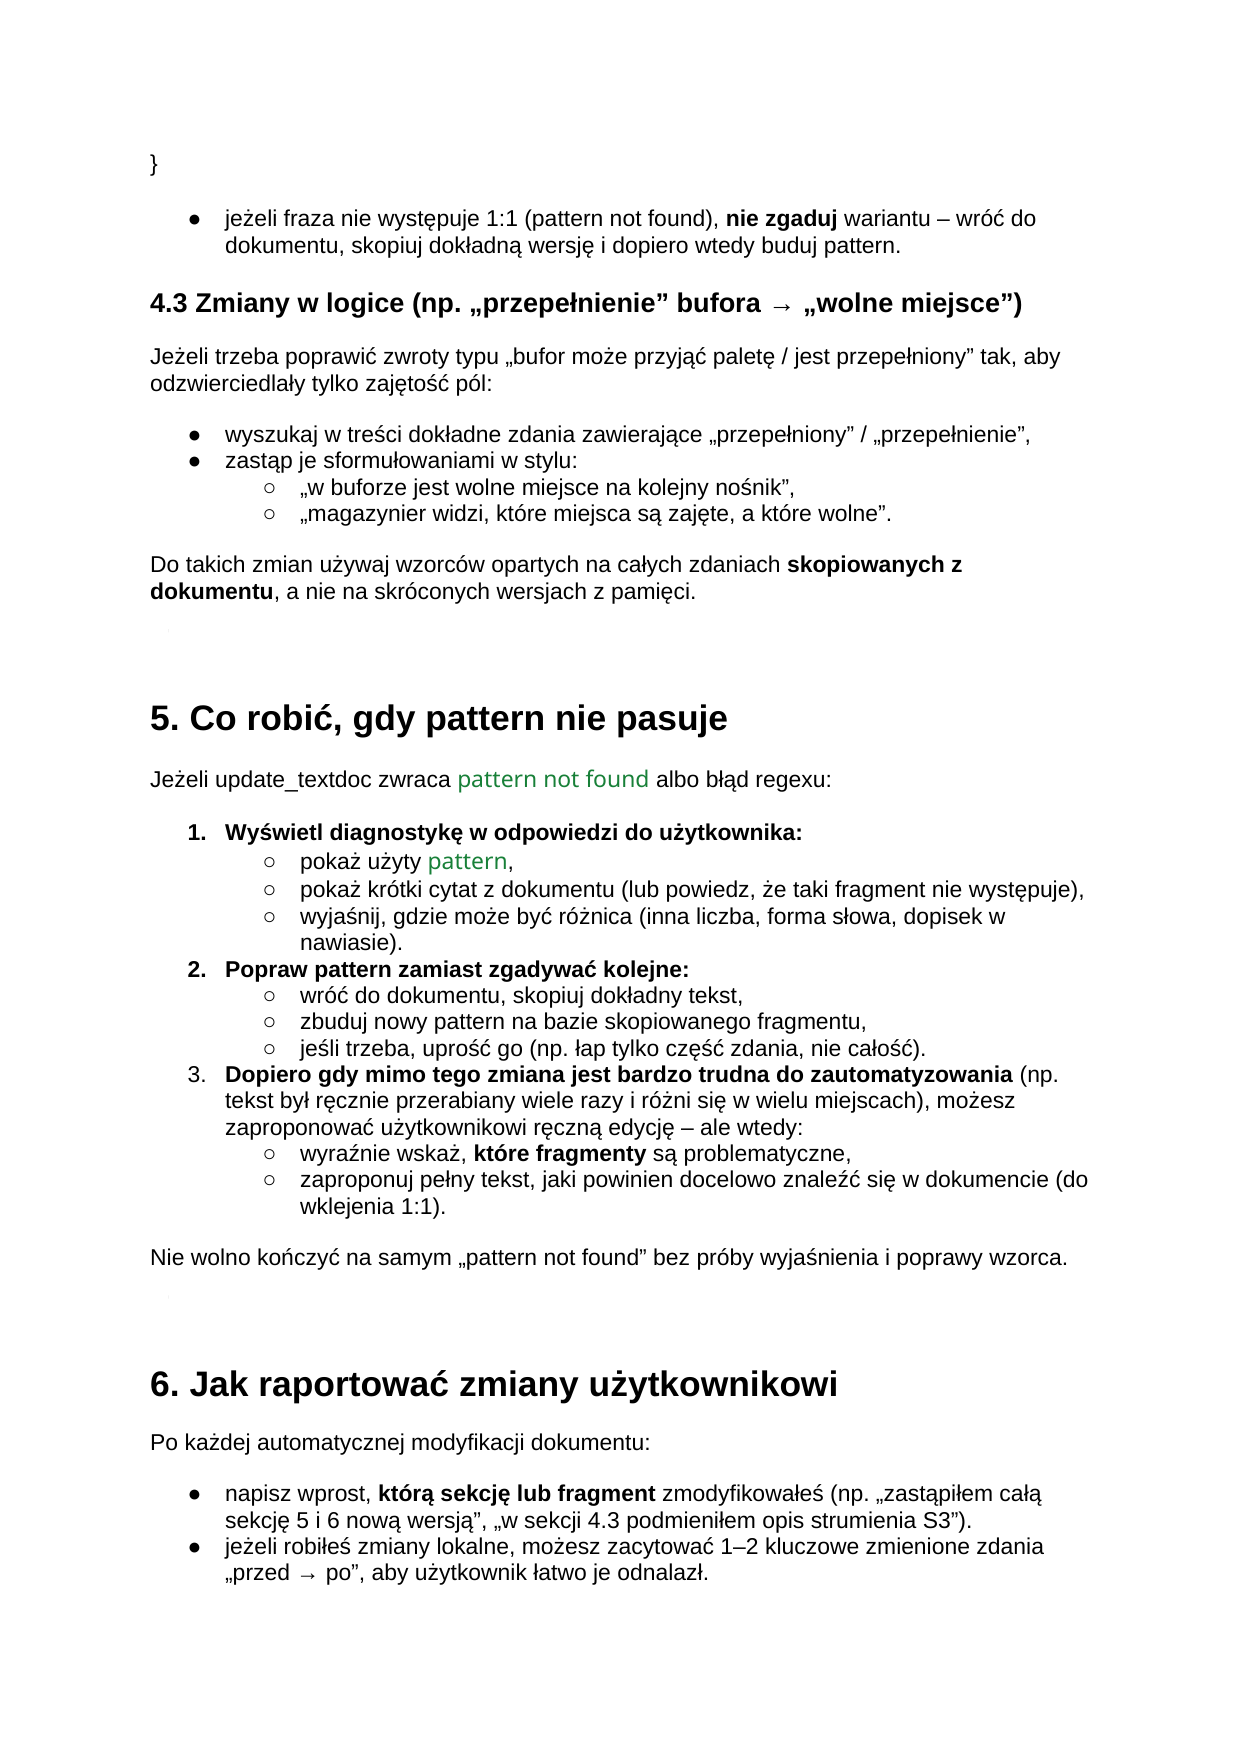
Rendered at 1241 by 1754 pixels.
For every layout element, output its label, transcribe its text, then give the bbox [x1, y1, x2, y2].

text } [150, 150, 1090, 176]
list wyraźnie wskaż, które fragmenty są problematyczne, [262, 1140, 1090, 1166]
list „w buforze jest wolne miejsce na kolejny nośnik”, [262, 474, 1090, 500]
subtitle 6. Jak raportować zmiany użytkownikowi [150, 1363, 1090, 1404]
list zastąp je sformułowaniami w stylu: [187, 447, 1090, 474]
list jeżeli robiłeś zmiany lokalne, możesz zacytować 1–2 kluczowe zmienione zdania „przed → po”, aby użytkownik łatwo je odnalazł. [187, 1533, 1090, 1586]
list Popraw pattern zamiast zgadywać kolejne: [187, 956, 1090, 982]
list wróć do dokumentu, skopiuj dokładny tekst, [262, 982, 1090, 1008]
list zaproponuj pełny tekst, jaki powinien docelowo znaleźć się w dokumencie (do wklejenia 1:1). [262, 1166, 1090, 1219]
list napisz wprost, którą sekcję lub fragment zmodyfikowałeś (np. „zastąpiłem całą sekcję 5 i 6 nową wersją”, „w sekcji 4.3 podmieniłem opis strumienia S3”). [187, 1480, 1090, 1533]
list wyjaśnij, gdzie może być różnica (inna liczba, forma słowa, dopisek w nawiasie). [262, 903, 1090, 956]
list jeśli trzeba, uprość go (np. łap tylko część zdania, nie całość). [262, 1034, 1090, 1061]
list wyszukaj w treści dokładne zdania zawierające „przepełniony” / „przepełnienie”, [187, 421, 1090, 447]
text Jeżeli update_textdoc zwraca pattern not found albo błąd regexu: [150, 763, 1090, 794]
text Po każdej automatycznej modyfikacji dokumentu: [150, 1429, 1090, 1455]
subtitle 5. Co robić, gdy pattern nie pasuje [150, 697, 1090, 738]
text Nie wolno kończyć na samym „pattern not found” bez próby wyjaśnienia i poprawy wzorca. [150, 1244, 1090, 1270]
text Do takich zmian używaj wzorców opartych na całych zdaniach skopiowanych z dokumentu, a nie na skróconych wersjach z pamięci. [150, 551, 1090, 604]
list pokaż użyty pattern, [262, 845, 1090, 876]
list „magazynier widzi, które miejsca są zajęte, a które wolne”. [262, 500, 1090, 526]
list zbuduj nowy pattern na bazie skopiowanego fragmentu, [262, 1008, 1090, 1034]
list Wyświetl diagnostykę w odpowiedzi do użytkownika: [187, 819, 1090, 845]
list jeżeli fraza nie występuje 1:1 (pattern not found), nie zgaduj wariantu – wróć do dokumentu, skopiuj dokładną wersję i dopiero wtedy buduj pattern. [187, 205, 1090, 258]
list Dopiero gdy mimo tego zmiana jest bardzo trudna do zautomatyzowania (np. tekst był ręcznie przerabiany wiele razy i różni się w wielu miejscach), możesz zaproponować użytkownikowi ręczną edycję – ale wtedy: [187, 1061, 1090, 1140]
subtitle 4.3 Zmiany w logice (np. „przepełnienie” bufora → „wolne miejsce”) [150, 287, 1090, 318]
list pokaż krótki cytat z dokumentu (lub powiedz, że taki fragment nie występuje), [262, 876, 1090, 903]
text Jeżeli trzeba poprawić zwroty typu „bufor może przyjąć paletę / jest przepełniony” tak, aby odzwierciedlały tylko zajętość pól: [150, 343, 1090, 396]
